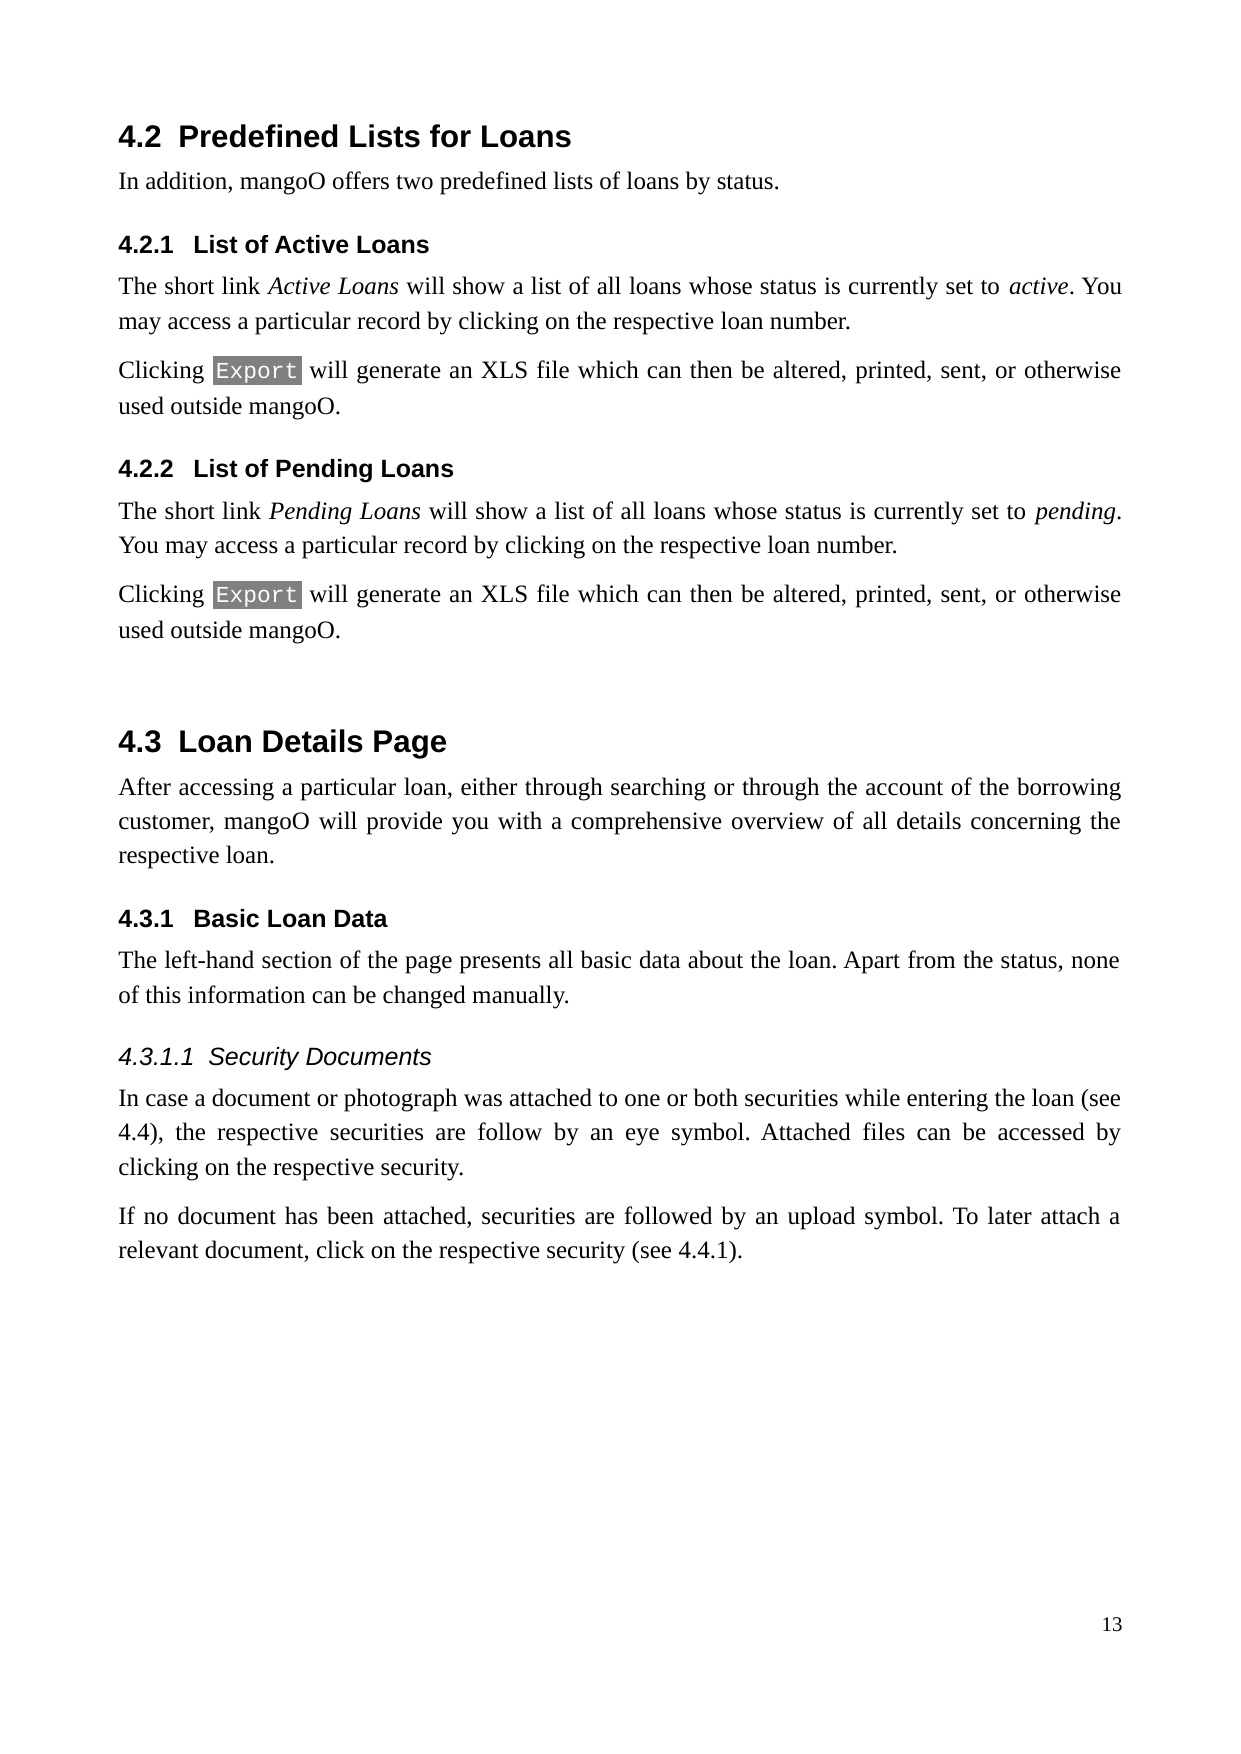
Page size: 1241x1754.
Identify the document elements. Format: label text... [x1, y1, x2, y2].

subtitle List of Active Loans [118, 230, 1122, 259]
text The left-hand section of the page presents all basic data about the loan. Apart from the status, none of this information can be changed manually. [118, 946, 1122, 1009]
text Clicking Export will generate an XLS file which can then be altered, printed, sent, or otherwise used outside mangoO. [118, 579, 1122, 644]
text Clicking Export will generate an XLS file which can then be altered, printed, sent, or otherwise used outside mangoO. [118, 355, 1122, 419]
text After accessing a particular loan, either through searching or through the account of the borrowing customer, mangoO will provide you with a comprehensive overview of all details concerning the respective loan. [118, 772, 1122, 869]
subtitle Basic Loan Data [118, 904, 1122, 933]
text In case a document or photograph was attached to one or both securities while entering the loan (see 4.4), the respective securities are follow by an eye symbol. Attached files can be accessed by clicking on the respective security. [118, 1083, 1122, 1181]
subtitle List of Pending Loans [118, 454, 1122, 483]
text If no document has been attached, securities are followed by an upload symbol. To later attach a relevant document, click on the respective security (see 4.4.1). [118, 1201, 1122, 1264]
subtitle Security Documents [118, 1042, 1122, 1070]
text The short link Active Loans will show a list of all loans whose status is currently set to active. You may access a particular record by clicking on the respective loan number. [118, 271, 1122, 334]
subtitle Loan Details Page [118, 723, 1122, 759]
text The short link Pending Loans will show a list of all loans whose status is currently set to pending. You may access a particular record by clicking on the respective loan number. [118, 496, 1122, 559]
subtitle Predefined Lists for Loans [118, 118, 1122, 154]
text In addition, mangoO offers two predefined lists of loans by status. [118, 166, 1122, 195]
